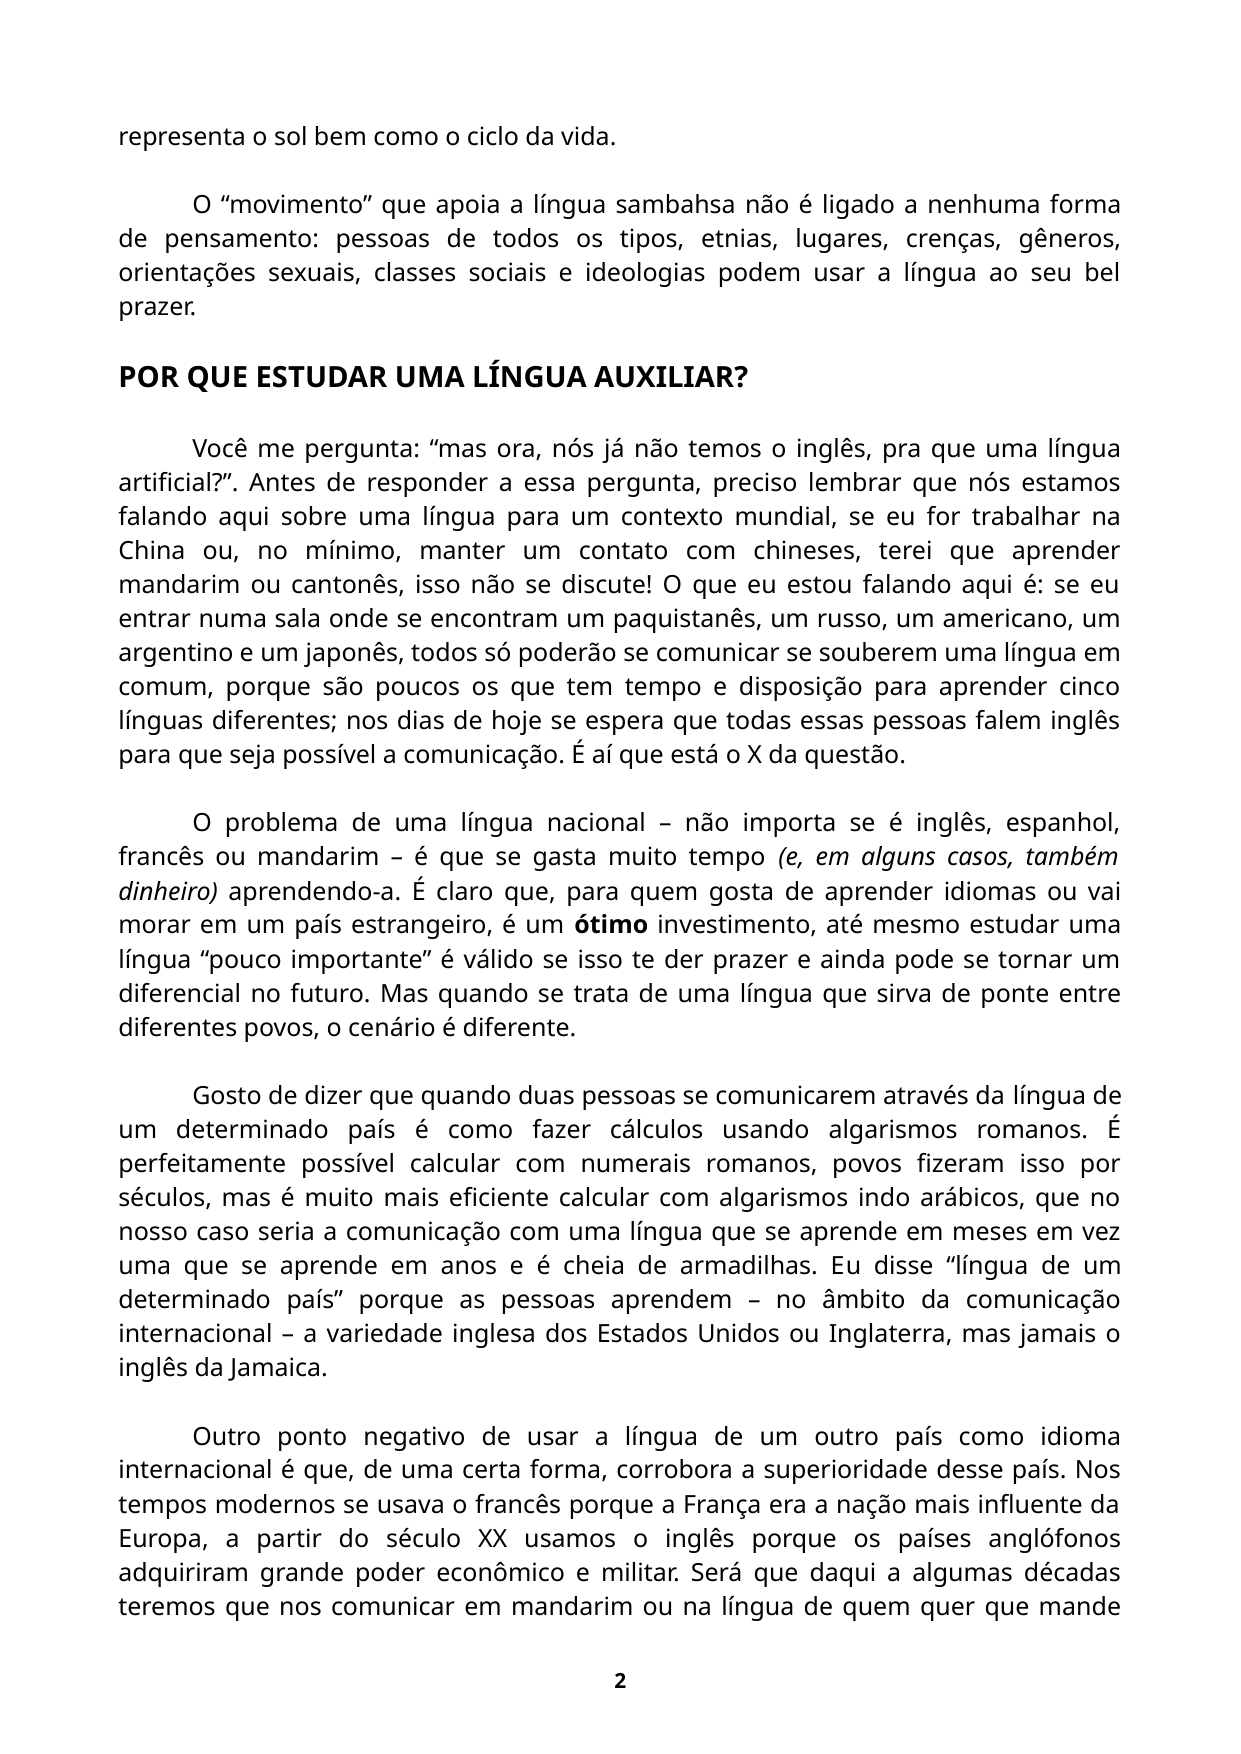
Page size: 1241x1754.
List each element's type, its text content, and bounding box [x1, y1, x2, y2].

text Outro ponto negativo de usar a língua de um outro país como idioma internacional é que, de uma certa forma, corrobora a superioridade desse país. Nos tempos modernos se usava o francês porque a França era a nação mais influente da Europa, a partir do século XX usamos o inglês porque os países anglófonos adquiriram grande poder econômico e militar. Será que daqui a algumas décadas teremos que nos comunicar em mandarim ou na língua de quem quer que mande [118, 1418, 1122, 1622]
subtitle POR QUE ESTUDAR UMA LÍNGUA AUXILIAR? [118, 357, 1122, 396]
text O problema de uma língua nacional – não importa se é inglês, espanhol, francês ou mandarim – é que se gasta muito tempo (e, em alguns casos, também dinheiro) aprendendo-a. É claro que, para quem gosta de aprender idiomas ou vai morar em um país estrangeiro, é um ótimo investimento, até mesmo estudar uma língua “pouco importante” é válido se isso te der prazer e ainda pode se tornar um diferencial no futuro. Mas quando se trata de uma língua que sirva de ponte entre diferentes povos, o cenário é diferente. [118, 805, 1122, 1043]
text representa o sol bem como o ciclo da vida. [118, 118, 1122, 152]
text Gosto de dizer que quando duas pessoas se comunicarem através da língua de um determinado país é como fazer cálculos usando algarismos romanos. É perfeitamente possível calcular com numerais romanos, povos fizeram isso por séculos, mas é muito mais eficiente calcular com algarismos indo arábicos, que no nosso caso seria a comunicação com uma língua que se aprende em meses em vez uma que se aprende em anos e é cheia de armadilhas. Eu disse “língua de um determinado país” porque as pessoas aprendem – no âmbito da comunicação internacional – a variedade inglesa dos Estados Unidos ou Inglaterra, mas jamais o inglês da Jamaica. [118, 1077, 1122, 1384]
text Você me pergunta: “mas ora, nós já não temos o inglês, pra que uma língua artificial?”. Antes de responder a essa pergunta, preciso lembrar que nós estamos falando aqui sobre uma língua para um contexto mundial, se eu for trabalhar na China ou, no mínimo, manter um contato com chineses, terei que aprender mandarim ou cantonês, isso não se discute! O que eu estou falando aqui é: se eu entrar numa sala onde se encontram um paquistanês, um russo, um americano, um argentino e um japonês, todos só poderão se comunicar se souberem uma língua em comum, porque são poucos os que tem tempo e disposição para aprender cinco línguas diferentes; nos dias de hoje se espera que todas essas pessoas falem inglês para que seja possível a comunicação. É aí que está o X da questão. [118, 430, 1122, 771]
text O “movimento” que apoia a língua sambahsa não é ligado a nenhuma forma de pensamento: pessoas de todos os tipos, etnias, lugares, crenças, gêneros, orientações sexuais, classes sociais e ideologias podem usar a língua ao seu bel prazer. [118, 186, 1122, 322]
